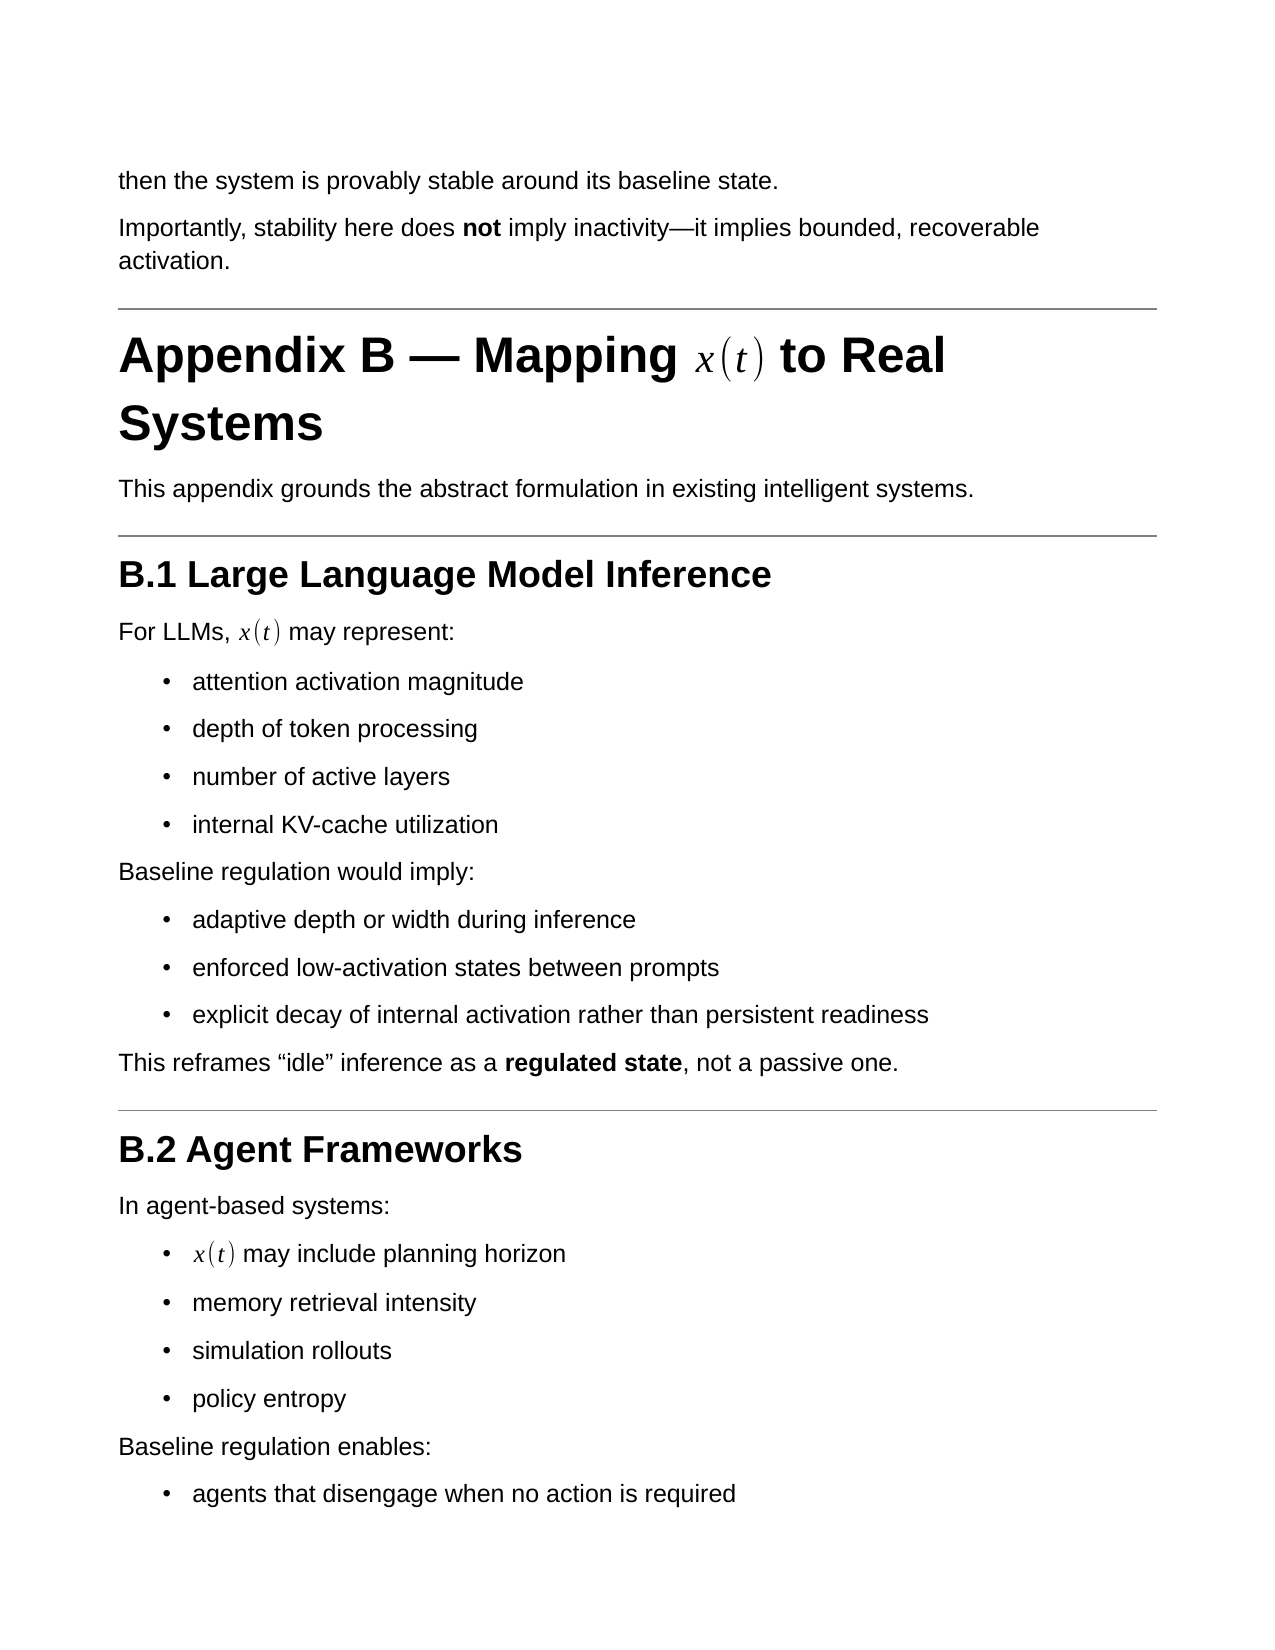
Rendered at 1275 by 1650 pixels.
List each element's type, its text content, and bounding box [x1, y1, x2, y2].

text For LLMs, may represent: [118, 617, 1157, 648]
list memory retrieval intensity [162, 1288, 1157, 1317]
list policy entropy [162, 1384, 1157, 1413]
list simulation rollouts [162, 1336, 1157, 1365]
list adaptive depth or width during inference [162, 905, 1157, 934]
list may include planning horizon [162, 1239, 1157, 1269]
subtitle Appendix B — Mapping to Real Systems [118, 325, 1157, 451]
text This reframes “idle” inference as a regulated state, not a passive one. [118, 1048, 1157, 1077]
subtitle B.1 Large Language Model Inference [118, 553, 1157, 596]
text In agent-based systems: [118, 1191, 1157, 1220]
list number of active layers [162, 762, 1157, 791]
subtitle B.2 Agent Frameworks [118, 1127, 1157, 1170]
text Baseline regulation enables: [118, 1432, 1157, 1460]
text This appendix grounds the abstract formulation in existing intelligent systems. [118, 474, 1157, 502]
list attention activation magnitude [162, 666, 1157, 695]
list agents that disengage when no action is required [162, 1479, 1157, 1508]
list enforced low-activation states between prompts [162, 953, 1157, 981]
list explicit decay of internal activation rather than persistent readiness [162, 1000, 1157, 1029]
text Importantly, stability here does not imply inactivity—it implies bounded, recoverable activation. [118, 213, 1157, 275]
text then the system is provably stable around its baseline state. [118, 166, 1157, 194]
list depth of token processing [162, 714, 1157, 743]
list internal KV-cache utilization [162, 809, 1157, 838]
text Baseline regulation would imply: [118, 857, 1157, 886]
